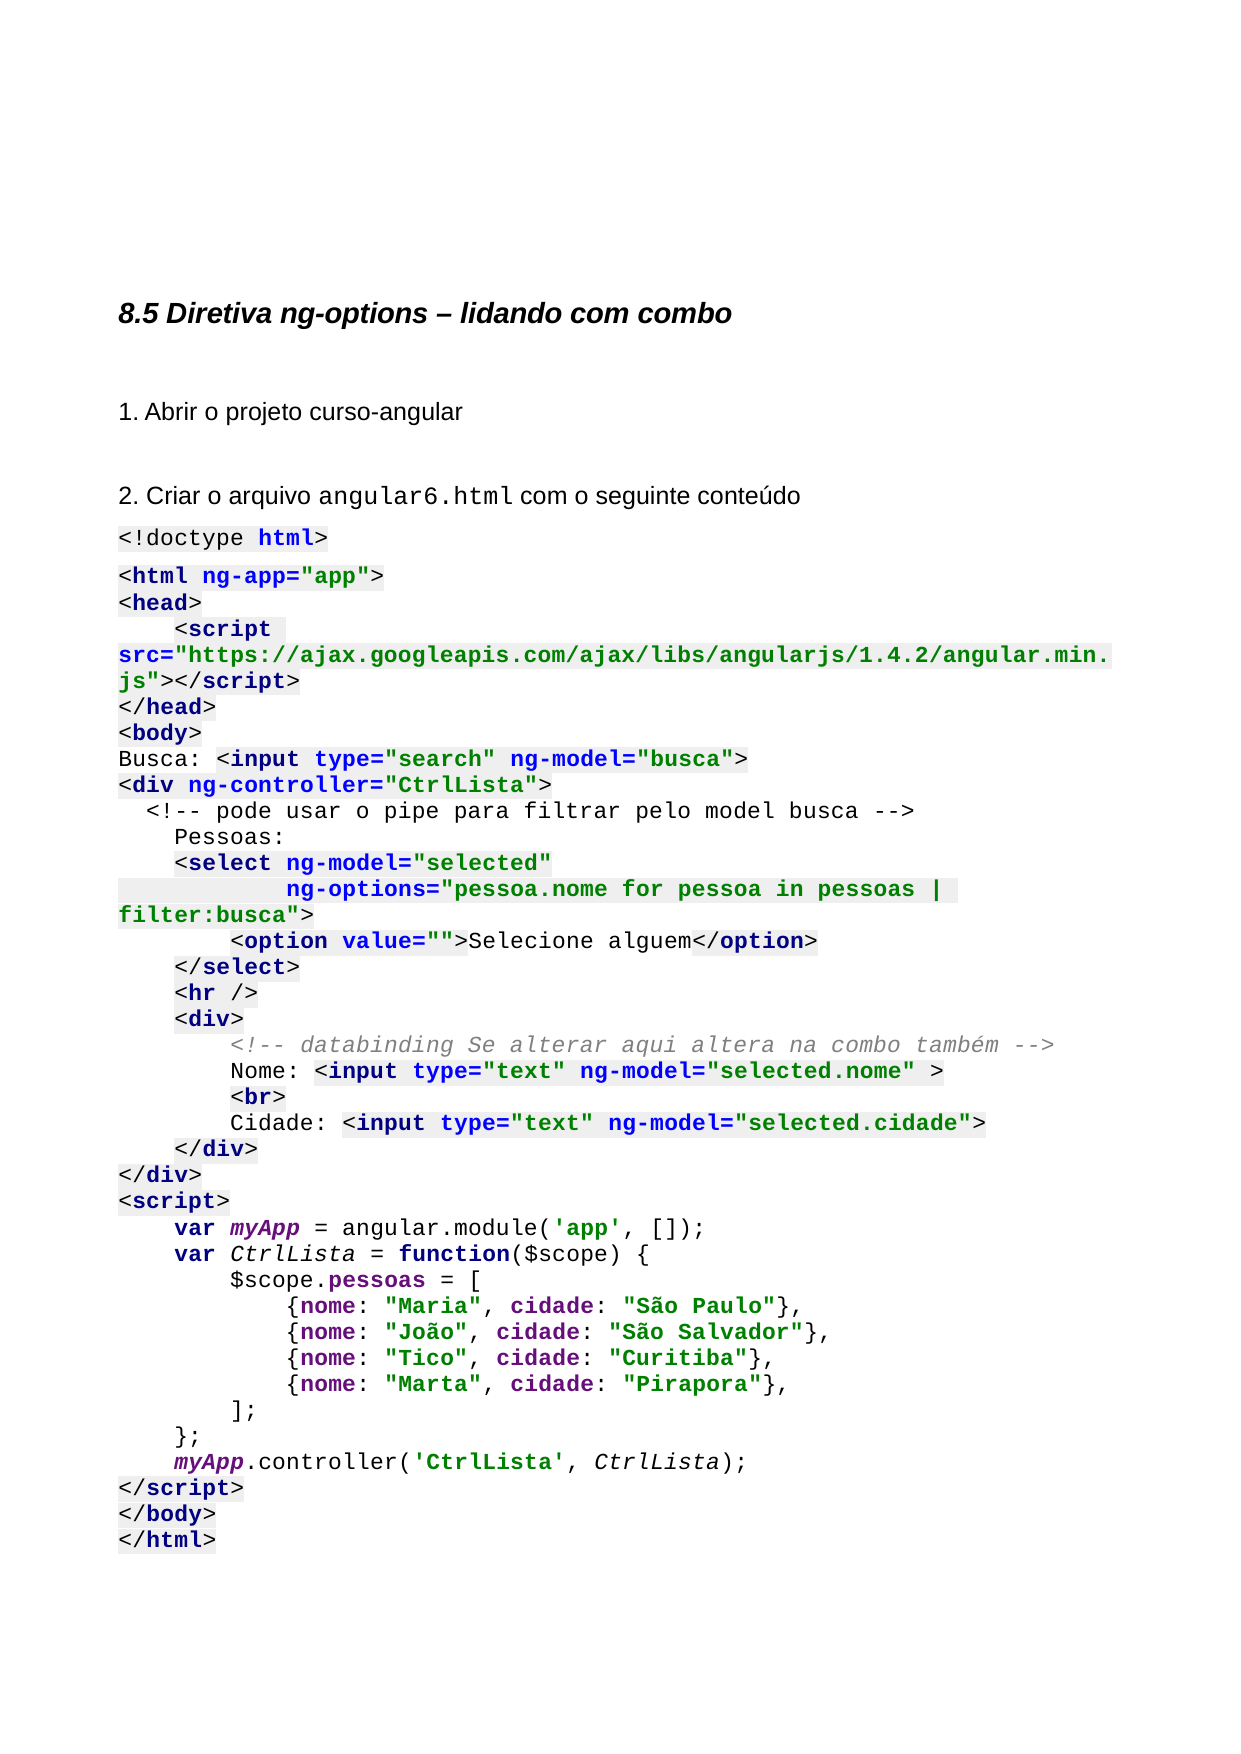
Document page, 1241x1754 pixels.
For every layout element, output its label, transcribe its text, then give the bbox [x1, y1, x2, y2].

text <head> [118, 591, 1122, 617]
text myApp.controller('CtrlLista', CtrlLista); [118, 1450, 1122, 1476]
text <html ng-app="app"> [118, 565, 1122, 591]
text Pessoas: [118, 825, 1122, 851]
text <option value="">Selecione alguem</option> [118, 929, 1122, 956]
text <!-- pode usar o pipe para filtrar pelo model busca --> [118, 799, 1122, 825]
text <br> [118, 1086, 1122, 1112]
text </html> [118, 1528, 1122, 1554]
text </select> [118, 956, 1122, 982]
text {nome: "Maria", cidade: "São Paulo"}, [118, 1294, 1122, 1320]
text $scope.pessoas = [ [118, 1268, 1122, 1294]
text <!-- databinding Se alterar aqui altera na combo também --> [118, 1034, 1122, 1060]
text {nome: "Tico", cidade: "Curitiba"}, [118, 1346, 1122, 1372]
text </script> [118, 1476, 1122, 1502]
text 2. Criar o arquivo angular6.html com o seguinte conteúdo [118, 482, 1122, 512]
text {nome: "Marta", cidade: "Pirapora"}, [118, 1372, 1122, 1398]
subtitle 8.5 Diretiva ng-options – lidando com combo [118, 297, 1122, 329]
text <hr /> [118, 982, 1122, 1008]
text Nome: <input type="text" ng-model="selected.nome" > [118, 1060, 1122, 1086]
text <select ng-model="selected" [118, 851, 1122, 877]
text <!doctype html> [118, 526, 1122, 552]
text </head> [118, 695, 1122, 721]
text Busca: <input type="search" ng-model="busca"> [118, 747, 1122, 773]
text 1. Abrir o projeto curso-angular [118, 398, 1122, 426]
text <div ng-controller="CtrlLista"> [118, 773, 1122, 799]
text var myApp = angular.module('app', []); [118, 1216, 1122, 1242]
text <script src="https://ajax.googleapis.com/ajax/libs/angularjs/1.4.2/angular.min.js"></script> [118, 617, 1122, 695]
text ]; [118, 1398, 1122, 1424]
text <body> [118, 721, 1122, 747]
text var CtrlLista = function($scope) { [118, 1242, 1122, 1268]
text </div> [118, 1138, 1122, 1164]
text ng-options="pessoa.nome for pessoa in pessoas | filter:busca"> [118, 877, 1122, 929]
text </body> [118, 1502, 1122, 1528]
text }; [118, 1424, 1122, 1450]
text <div> [118, 1008, 1122, 1034]
text {nome: "João", cidade: "São Salvador"}, [118, 1320, 1122, 1346]
text <script> [118, 1190, 1122, 1216]
text Cidade: <input type="text" ng-model="selected.cidade"> [118, 1112, 1122, 1138]
text </div> [118, 1164, 1122, 1190]
